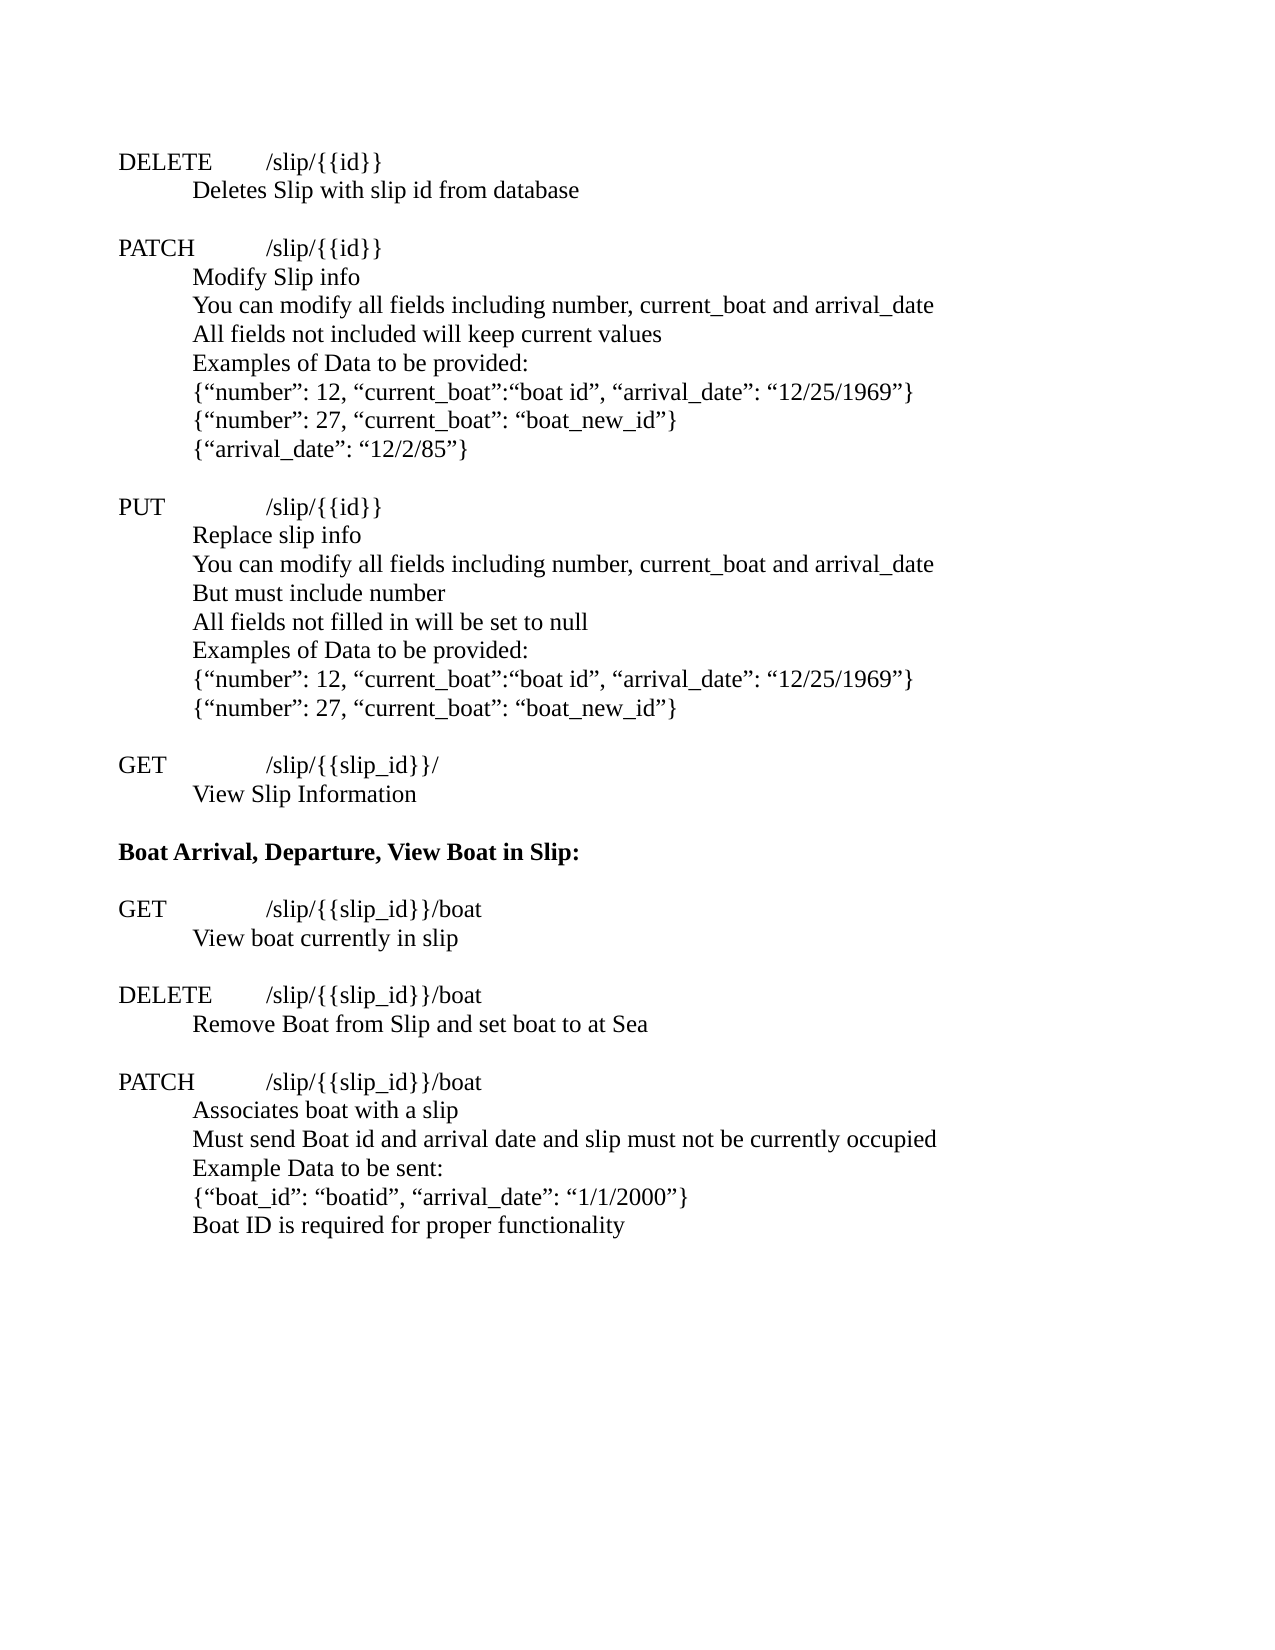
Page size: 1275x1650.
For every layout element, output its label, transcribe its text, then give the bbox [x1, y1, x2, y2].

text Example Data to be sent: [118, 1153, 1157, 1182]
text Examples of Data to be provided: [118, 348, 1157, 377]
text Examples of Data to be provided: [118, 636, 1157, 664]
text View Slip Information [118, 779, 1157, 808]
text DELETE /slip/{{slip_id}}/boat [118, 981, 1157, 1009]
text PATCH /slip/{{slip_id}}/boat [118, 1067, 1157, 1096]
text {“number”: 12, “current_boat”:“boat id”, “arrival_date”: “12/25/1969”} [118, 664, 1157, 693]
text {“number”: 27, “current_boat”: “boat_new_id”} [118, 406, 1157, 434]
text All fields not filled in will be set to null [118, 607, 1157, 636]
text DELETE /slip/{{id}} [118, 147, 1157, 176]
text Associates boat with a slip [118, 1096, 1157, 1124]
text You can modify all fields including number, current_boat and arrival_date [118, 291, 1157, 319]
text All fields not included will keep current values [118, 319, 1157, 348]
text Must send Boat id and arrival date and slip must not be currently occupied [118, 1124, 1157, 1153]
text You can modify all fields including number, current_boat and arrival_date [118, 549, 1157, 578]
text Replace slip info [118, 521, 1157, 549]
text Boat Arrival, Departure, View Boat in Slip: [118, 837, 1157, 866]
text {“number”: 27, “current_boat”: “boat_new_id”} [118, 693, 1157, 722]
text Deletes Slip with slip id from database [118, 176, 1157, 204]
text {“boat_id”: “boatid”, “arrival_date”: “1/1/2000”} [118, 1182, 1157, 1211]
text But must include number [118, 578, 1157, 607]
text GET /slip/{{slip_id}}/boat [118, 894, 1157, 923]
text PUT /slip/{{id}} [118, 492, 1157, 521]
text {“number”: 12, “current_boat”:“boat id”, “arrival_date”: “12/25/1969”} [118, 377, 1157, 406]
text Modify Slip info [118, 262, 1157, 291]
text Remove Boat from Slip and set boat to at Sea [118, 1009, 1157, 1038]
text {“arrival_date”: “12/2/85”} [118, 434, 1157, 463]
text GET /slip/{{slip_id}}/ [118, 751, 1157, 779]
text PATCH /slip/{{id}} [118, 233, 1157, 262]
text View boat currently in slip [118, 923, 1157, 952]
text Boat ID is required for proper functionality [118, 1211, 1157, 1239]
